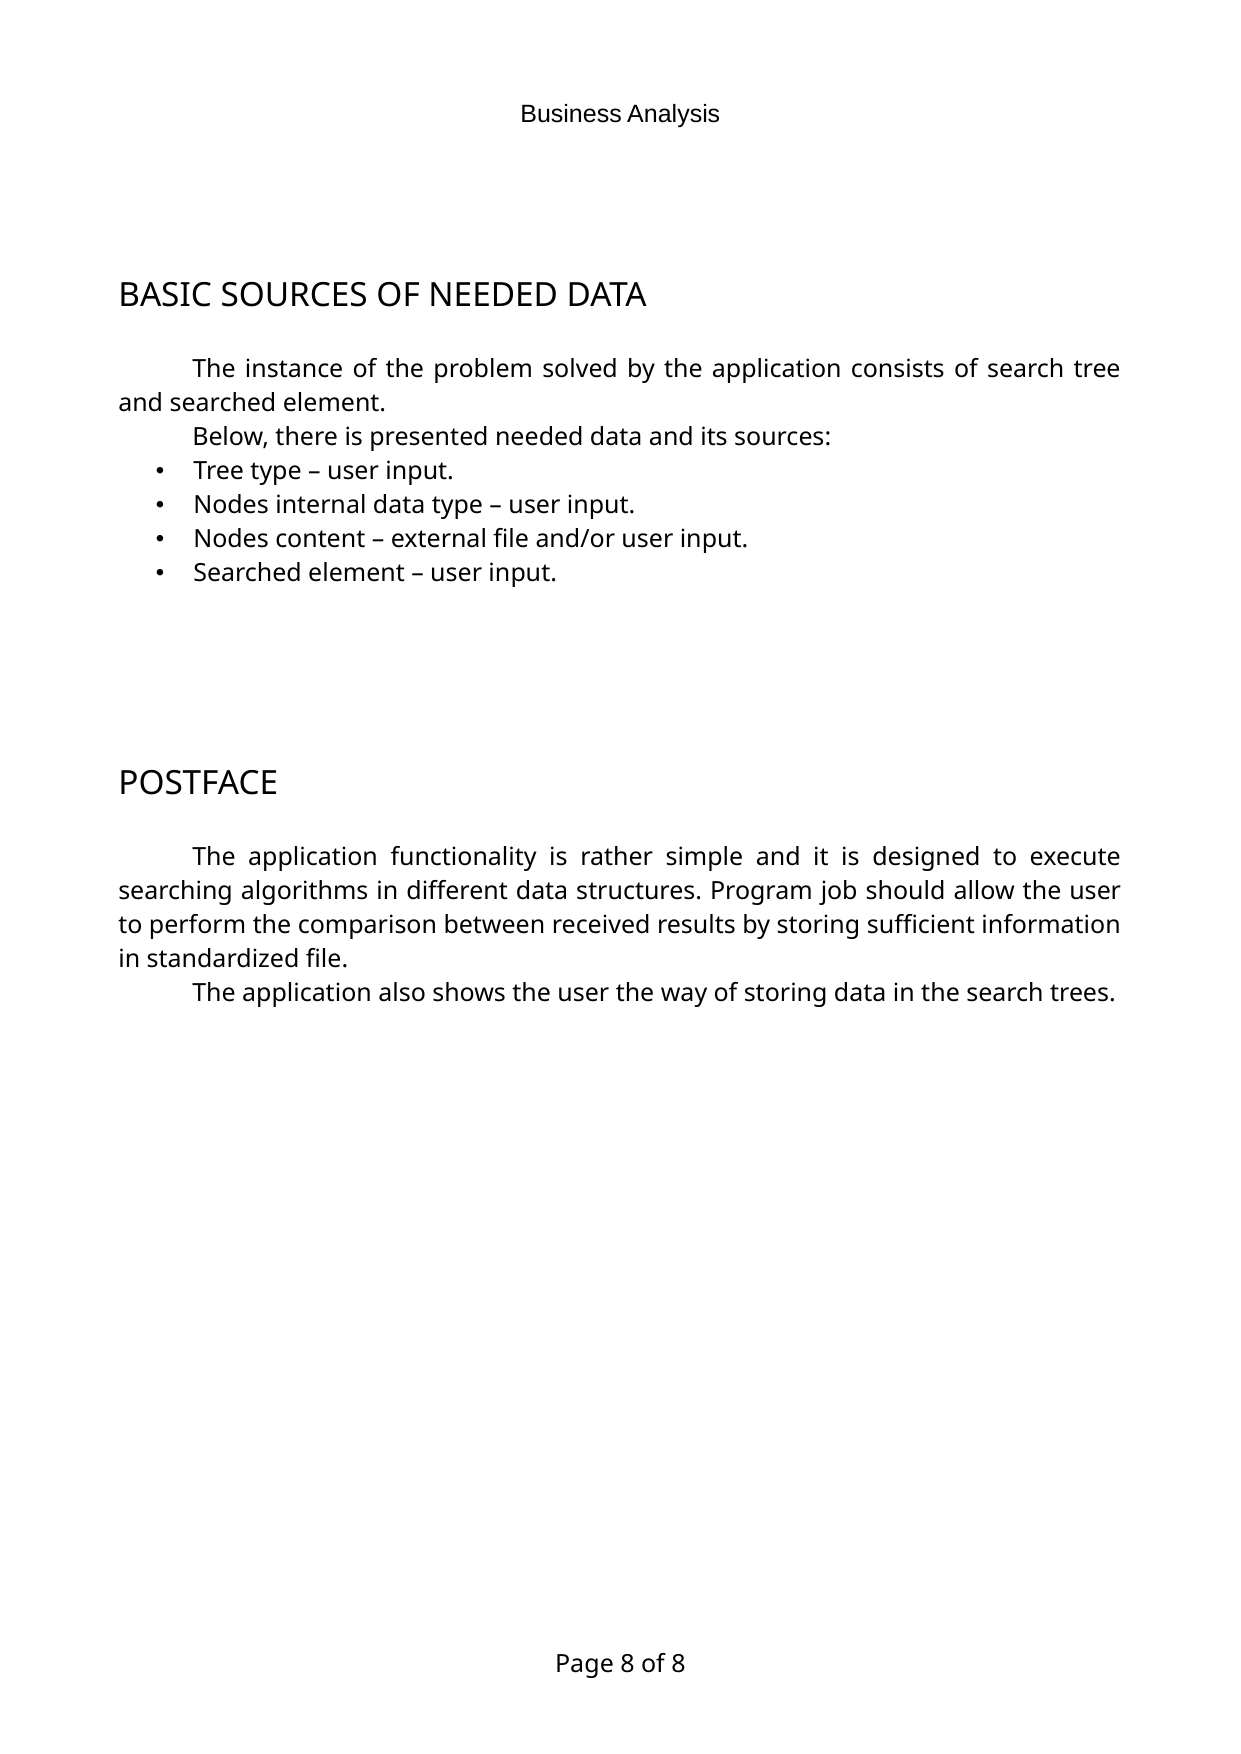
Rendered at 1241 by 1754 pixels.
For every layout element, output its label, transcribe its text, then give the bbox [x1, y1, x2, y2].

text The instance of the problem solved by the application consists of search tree and searched element. [118, 350, 1122, 418]
text POSTFACE [118, 759, 1122, 804]
list Searched element – user input. [156, 555, 1122, 589]
text Below, there is presented needed data and its sources: [118, 418, 1122, 453]
list Tree type – user input. [156, 453, 1122, 487]
text The application functionality is rather simple and it is designed to execute searching algorithms in different data structures. Program job should allow the user to perform the comparison between received results by storing sufficient information in standardized file. [118, 839, 1122, 975]
list Nodes content – external file and/or user input. [156, 521, 1122, 555]
list Nodes internal data type – user input. [156, 487, 1122, 521]
text BASIC SOURCES OF NEEDED DATA [118, 271, 1122, 316]
text The application also shows the user the way of storing data in the search trees. [118, 975, 1122, 1009]
